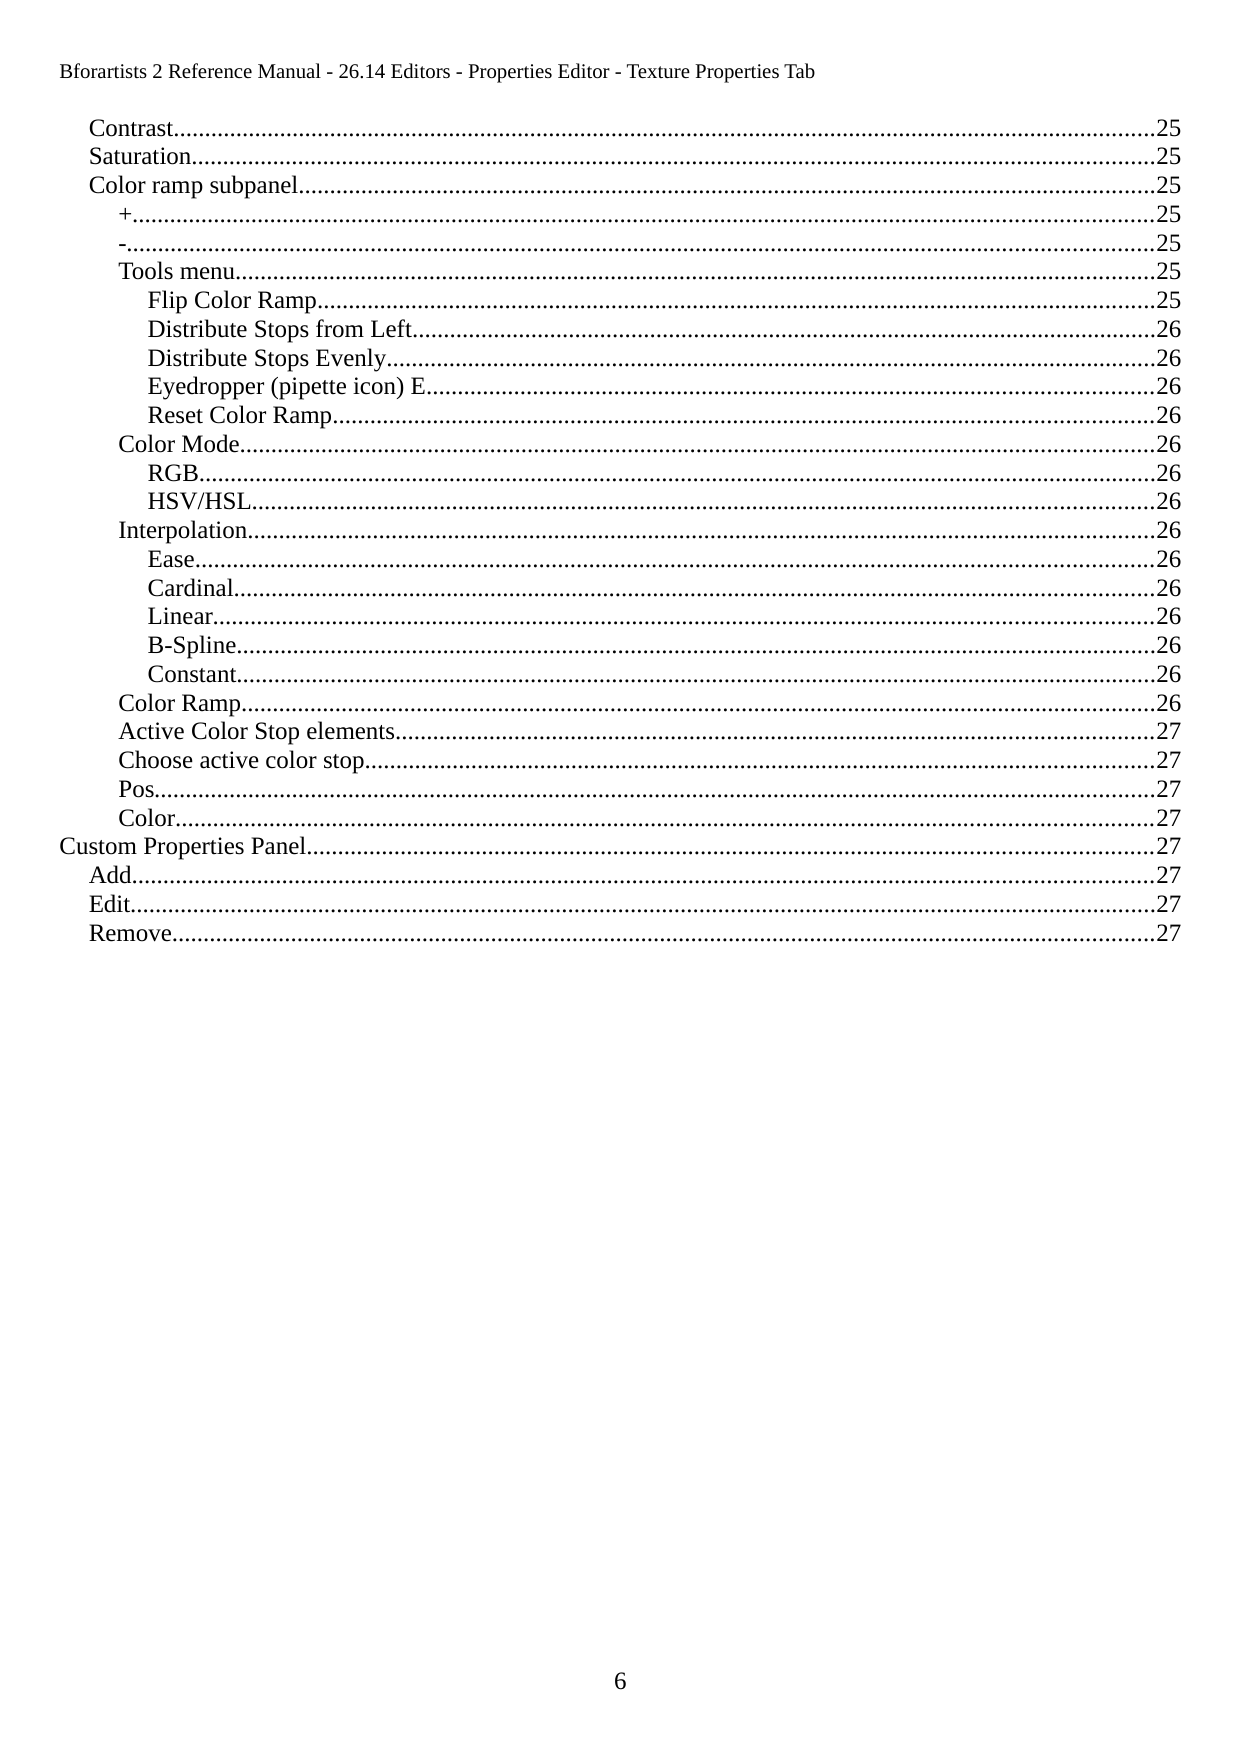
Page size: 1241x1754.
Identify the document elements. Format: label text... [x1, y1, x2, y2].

text Active Color Stop elements 27 [118, 716, 1181, 745]
text Remove 27 [88, 918, 1181, 946]
text Eyedropper (pipette icon) E 26 [147, 371, 1181, 400]
text Constant 26 [147, 659, 1181, 688]
text Reset Color Ramp 26 [147, 400, 1181, 429]
text RGB 26 [147, 458, 1181, 486]
text Contrast 25 [88, 113, 1181, 141]
text Pos 27 [118, 774, 1181, 803]
text Choose active color stop 27 [118, 745, 1181, 774]
text Distribute Stops Evenly 26 [147, 343, 1181, 371]
text Linear 26 [147, 601, 1181, 630]
text Tools menu 25 [118, 256, 1181, 285]
text Saturation 25 [88, 141, 1181, 170]
text Interpolation 26 [118, 515, 1181, 544]
text Custom Properties Panel 27 [59, 831, 1181, 860]
text Distribute Stops from Left 26 [147, 314, 1181, 343]
text Add 27 [88, 860, 1181, 889]
text Color Mode 26 [118, 429, 1181, 458]
text - 25 [118, 228, 1181, 256]
text Cardinal 26 [147, 573, 1181, 601]
text HSV/HSL 26 [147, 486, 1181, 515]
text Color 27 [118, 803, 1181, 831]
text + 25 [118, 199, 1181, 228]
text Color Ramp 26 [118, 688, 1181, 716]
text Flip Color Ramp 25 [147, 285, 1181, 314]
text Edit 27 [88, 889, 1181, 918]
text Ease 26 [147, 544, 1181, 573]
text Color ramp subpanel 25 [88, 170, 1181, 199]
text B-Spline 26 [147, 630, 1181, 659]
